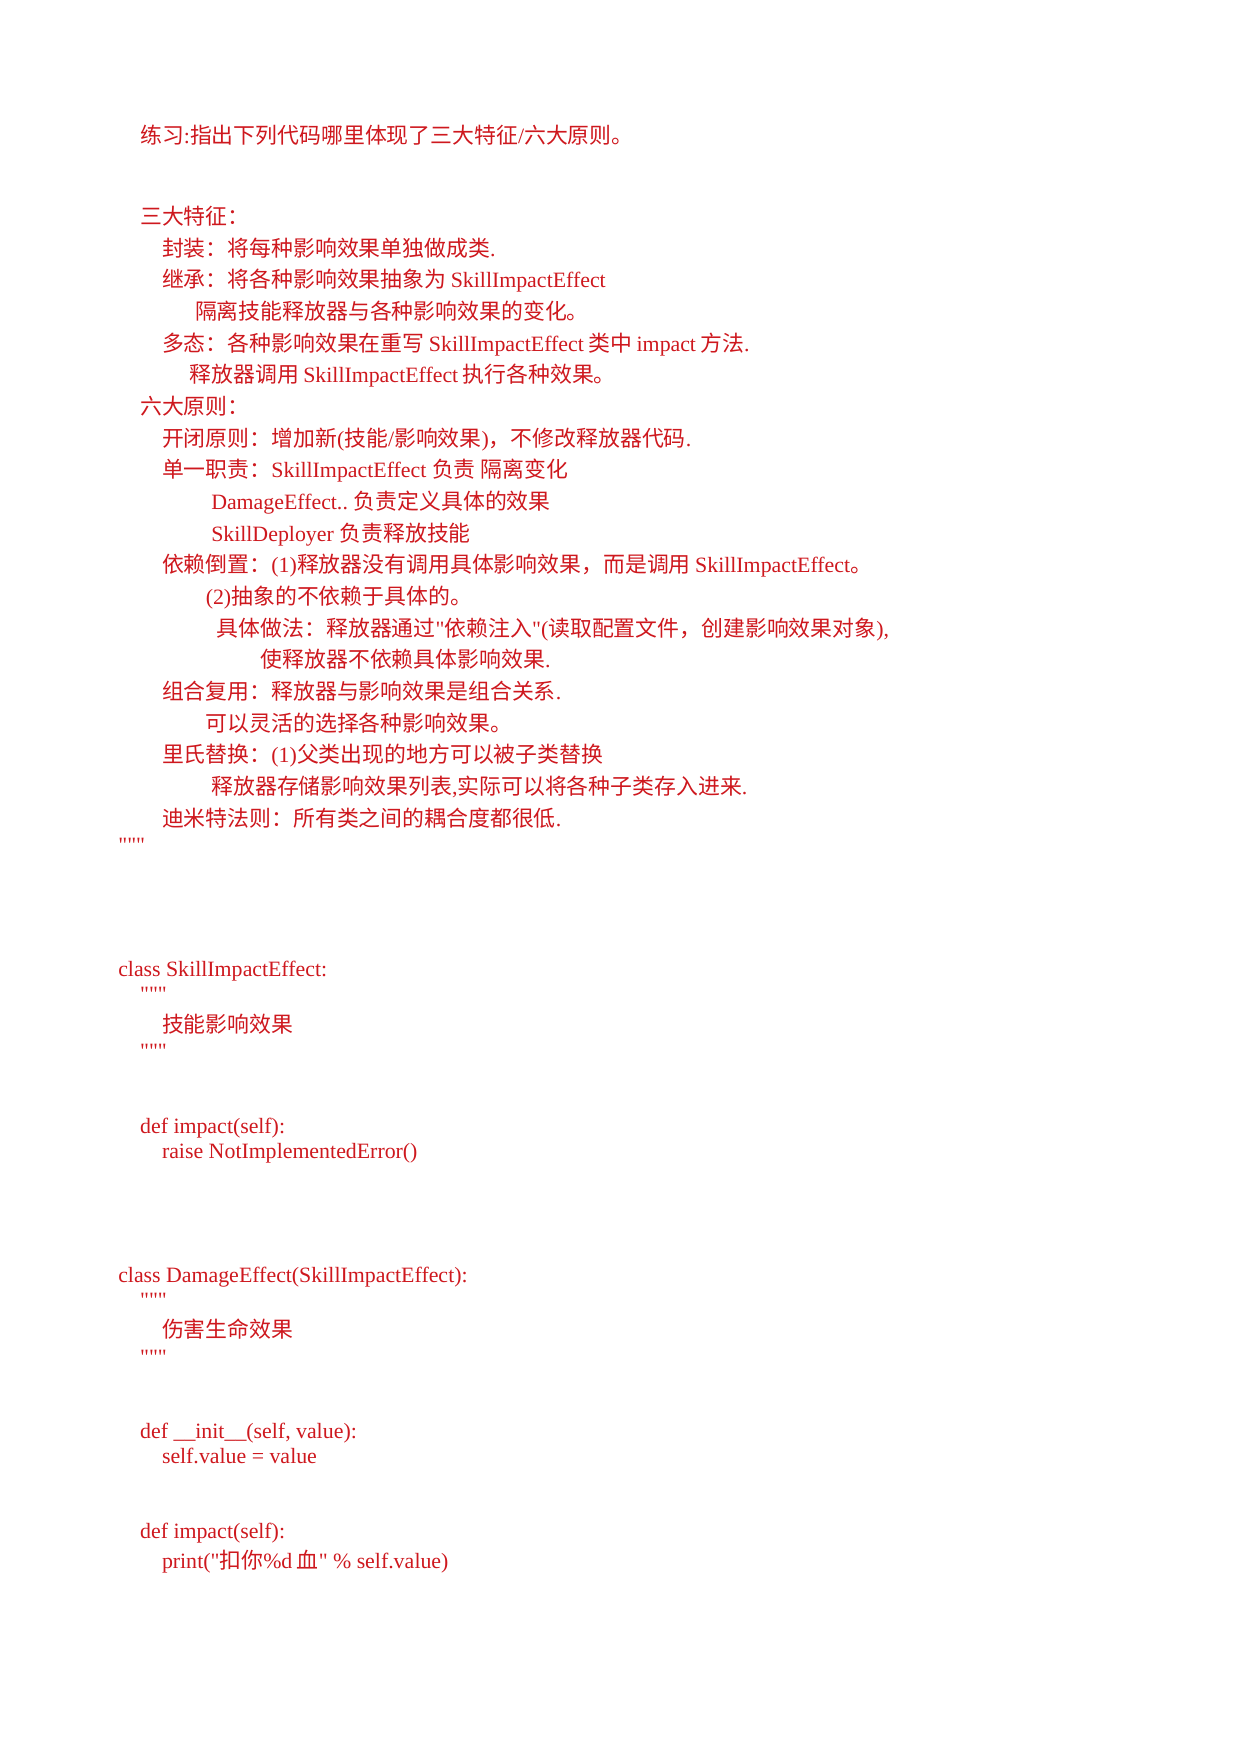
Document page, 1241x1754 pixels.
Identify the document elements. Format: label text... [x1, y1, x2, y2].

text 伤害生命效果 [118, 1312, 1122, 1344]
text DamageEffect.. 负责定义具体的效果 [118, 484, 1122, 516]
text 迪米特法则：所有类之间的耦合度都很低. [118, 801, 1122, 832]
text """ [118, 1287, 1122, 1312]
text def impact(self): [118, 1518, 1122, 1543]
text """ [118, 1038, 1122, 1063]
text """ [118, 1344, 1122, 1369]
text """ [118, 832, 1122, 858]
text 依赖倒置：(1)释放器没有调用具体影响效果，而是调用SkillImpactEffect。 [118, 547, 1122, 579]
text 技能影响效果 [118, 1007, 1122, 1038]
text 继承：将各种影响效果抽象为SkillImpactEffect [118, 262, 1122, 294]
text def impact(self): [118, 1113, 1122, 1138]
text 使释放器不依赖具体影响效果. [118, 642, 1122, 674]
text 开闭原则：增加新(技能/影响效果)，不修改释放器代码. [118, 421, 1122, 452]
text print("扣你%d血" % self.value) [118, 1543, 1122, 1575]
text 三大特征： [118, 199, 1122, 231]
text (2)抽象的不依赖于具体的。 [118, 579, 1122, 611]
text 释放器调用SkillImpactEffect执行各种效果。 [118, 357, 1122, 389]
text SkillDeployer 负责释放技能 [118, 516, 1122, 547]
text class SkillImpactEffect: [118, 956, 1122, 981]
text 多态：各种影响效果在重写SkillImpactEffect类中impact方法. [118, 326, 1122, 357]
text 可以灵活的选择各种影响效果。 [118, 706, 1122, 737]
text 里氏替换：(1)父类出现的地方可以被子类替换 [118, 737, 1122, 769]
text 释放器存储影响效果列表,实际可以将各种子类存入进来. [118, 769, 1122, 801]
text 封装：将每种影响效果单独做成类. [118, 231, 1122, 262]
text class DamageEffect(SkillImpactEffect): [118, 1262, 1122, 1287]
text 单一职责：SkillImpactEffect 负责 隔离变化 [118, 452, 1122, 484]
text raise NotImplementedError() [118, 1138, 1122, 1163]
text 六大原则： [118, 389, 1122, 421]
text self.value = value [118, 1443, 1122, 1469]
text 组合复用：释放器与影响效果是组合关系. [118, 674, 1122, 706]
text def __init__(self, value): [118, 1418, 1122, 1443]
text 练习:指出下列代码哪里体现了三大特征/六大原则。 [118, 118, 1122, 150]
text 具体做法：释放器通过"依赖注入"(读取配置文件，创建影响效果对象), [118, 611, 1122, 642]
text 隔离技能释放器与各种影响效果的变化。 [118, 294, 1122, 326]
text """ [118, 981, 1122, 1007]
